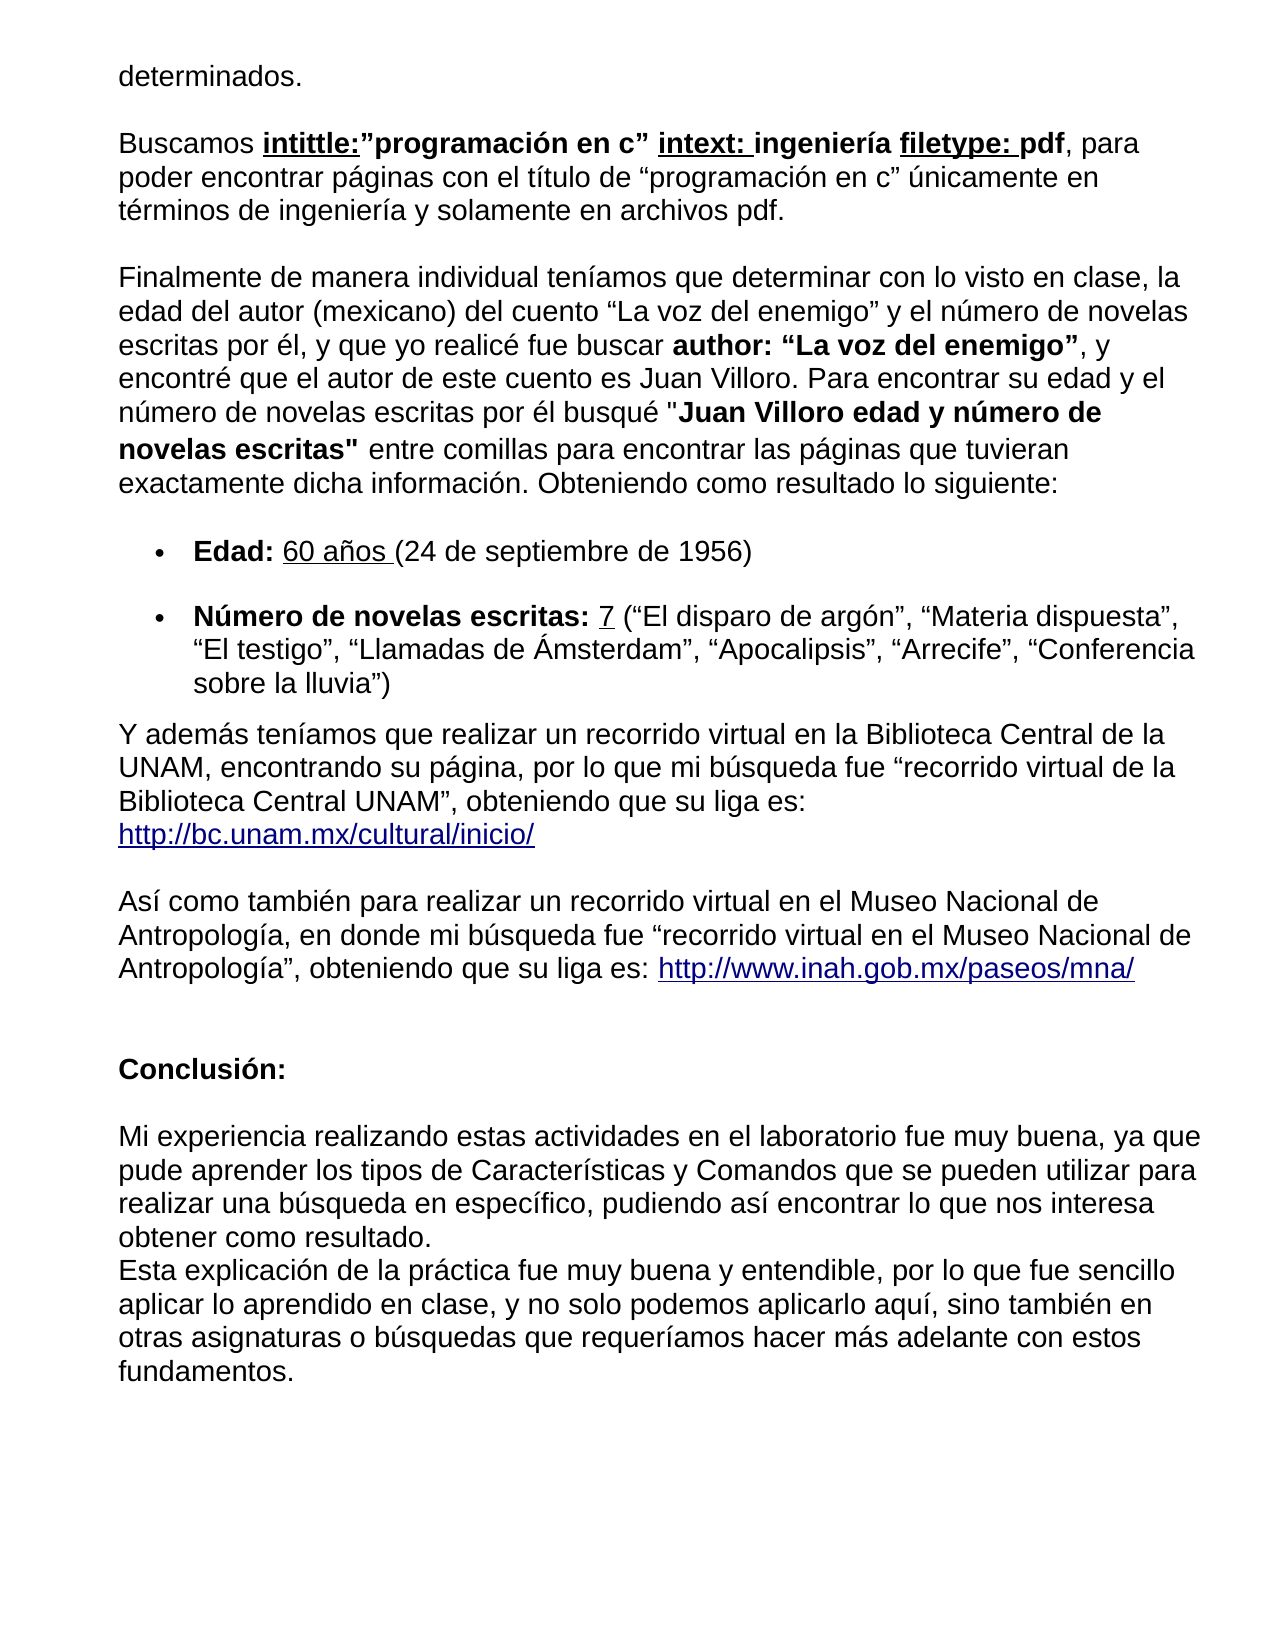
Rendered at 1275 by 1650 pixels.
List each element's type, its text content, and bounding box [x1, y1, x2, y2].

text Finalmente de manera individual teníamos que determinar con lo visto en clase, la edad del autor (mexicano) del cuento “La voz del enemigo” y el número de novelas escritas por él, y que yo realicé fue buscar author: “La voz del enemigo”, y encontré que el autor de este cuento es Juan Villoro. Para encontrar su edad y el número de novelas escritas por él busqué "Juan Villoro edad y número de novelas escritas" entre comillas para encontrar las páginas que tuvieran exactamente dicha información. Obteniendo como resultado lo siguiente: [118, 260, 1205, 500]
text Buscamos intittle:”programación en c” intext: ingeniería filetype: pdf, para poder encontrar páginas con el título de “programación en c” únicamente en términos de ingeniería y solamente en archivos pdf. [118, 126, 1205, 227]
text Conclusión: [118, 1052, 1205, 1086]
text Mi experiencia realizando estas actividades en el laboratorio fue muy buena, ya que pude aprender los tipos de Características y Comandos que se pueden utilizar para realizar una búsqueda en específico, pudiendo así encontrar lo que nos interesa obtener como resultado. [118, 1119, 1205, 1253]
text Y además teníamos que realizar un recorrido virtual en la Biblioteca Central de la UNAM, encontrando su página, por lo que mi búsqueda fue “recorrido virtual de la Biblioteca Central UNAM”, obteniendo que su liga es: http://bc.unam.mx/cultural/inicio/ [118, 717, 1205, 851]
list Edad: 60 años (24 de septiembre de 1956) [156, 534, 1205, 567]
text Así como también para realizar un recorrido virtual en el Museo Nacional de Antropología, en donde mi búsqueda fue “recorrido virtual en el Museo Nacional de Antropología”, obteniendo que su liga es: http://www.inah.gob.mx/paseos/mna/ [118, 884, 1205, 985]
text Esta explicación de la práctica fue muy buena y entendible, por lo que fue sencillo aplicar lo aprendido en clase, y no solo podemos aplicarlo aquí, sino también en otras asignaturas o búsquedas que requeríamos hacer más adelante con estos fundamentos. [118, 1253, 1205, 1388]
text determinados. [118, 59, 1205, 93]
list Número de novelas escritas: 7 (“El disparo de argón”, “Materia dispuesta”, “El testigo”, “Llamadas de Ámsterdam”, “Apocalipsis”, “Arrecife”, “Conferencia sobre la lluvia”) [156, 599, 1205, 699]
